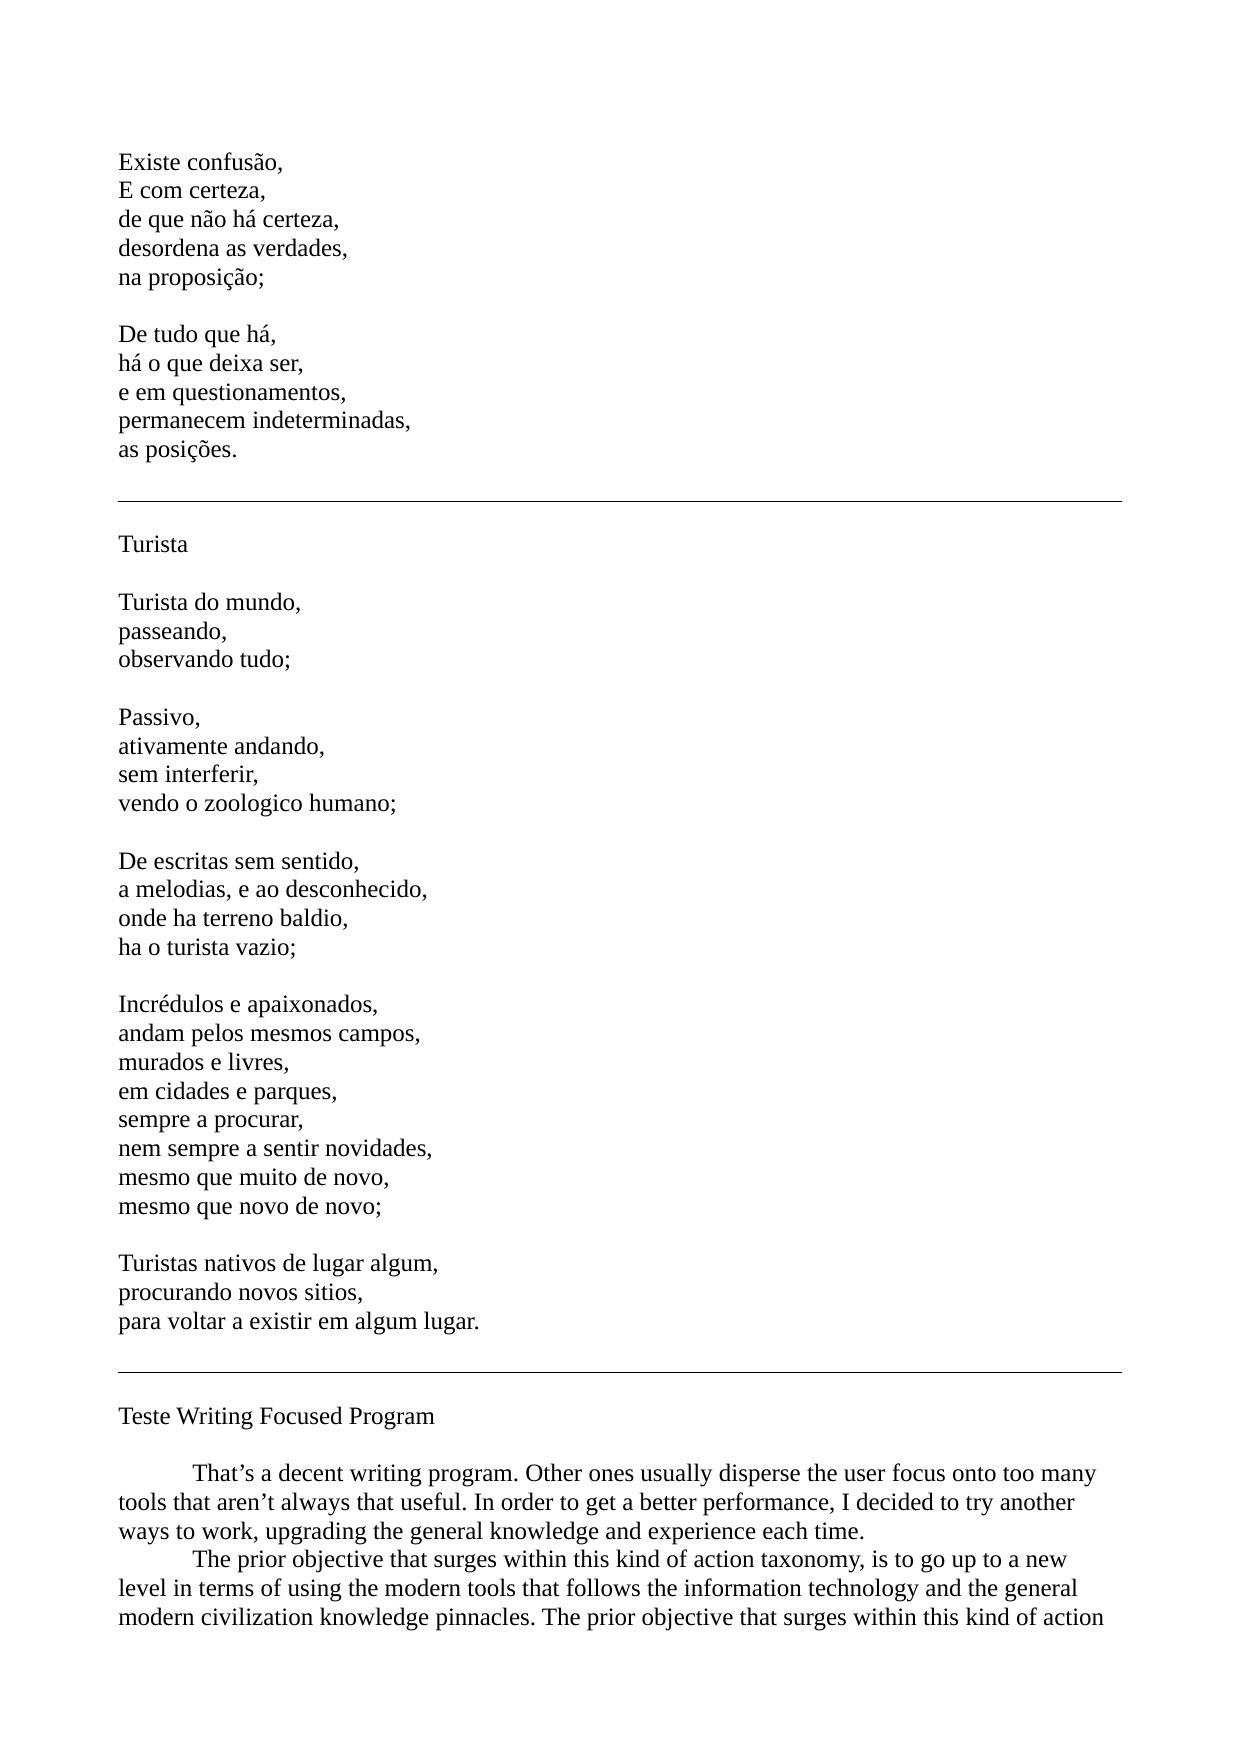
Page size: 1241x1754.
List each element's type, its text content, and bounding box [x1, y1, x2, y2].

text mesmo que muito de novo, [118, 1162, 1122, 1191]
text murados e livres, [118, 1047, 1122, 1076]
text Incrédulos e apaixonados, [118, 989, 1122, 1018]
text Teste Writing Focused Program [118, 1401, 1122, 1429]
text permanecem indeterminadas, [118, 406, 1122, 434]
text e em questionamentos, [118, 377, 1122, 406]
text onde ha terreno baldio, [118, 903, 1122, 932]
text Passivo, [118, 702, 1122, 731]
text That’s a decent writing program. Other ones usually disperse the user focus onto too many tools that aren’t always that useful. In order to get a better performance, I decided to try another ways to work, upgrading the general knowledge and experience each time. The prior objective that surges within this kind of action taxonomy, is to go up to a new level in terms of using the modern tools that follows the information technology and the general modern civilization knowledge pinnacles. The prior objective that surges within this kind of action [118, 1458, 1122, 1631]
text De tudo que há, [118, 319, 1122, 348]
text as posições. [118, 434, 1122, 463]
text observando tudo; [118, 644, 1122, 673]
text Existe confusão, [118, 147, 1122, 176]
text nem sempre a sentir novidades, [118, 1133, 1122, 1162]
text ativamente andando, [118, 731, 1122, 759]
text na proposição; [118, 262, 1122, 291]
text Turista do mundo, [118, 587, 1122, 616]
text há o que deixa ser, [118, 348, 1122, 377]
text sem interferir, [118, 759, 1122, 788]
text Turista [118, 529, 1122, 558]
text para voltar a existir em algum lugar. [118, 1306, 1122, 1334]
text andam pelos mesmos campos, [118, 1018, 1122, 1047]
text procurando novos sitios, [118, 1277, 1122, 1306]
text passeando, [118, 616, 1122, 644]
text De escritas sem sentido, [118, 846, 1122, 874]
text de que não há certeza, [118, 204, 1122, 233]
text a melodias, e ao desconhecido, [118, 874, 1122, 903]
text desordena as verdades, [118, 233, 1122, 262]
text em cidades e parques, [118, 1076, 1122, 1104]
text ha o turista vazio; [118, 932, 1122, 961]
text Turistas nativos de lugar algum, [118, 1248, 1122, 1277]
text sempre a procurar, [118, 1104, 1122, 1133]
text vendo o zoologico humano; [118, 788, 1122, 817]
text E com certeza, [118, 176, 1122, 204]
text mesmo que novo de novo; [118, 1191, 1122, 1219]
